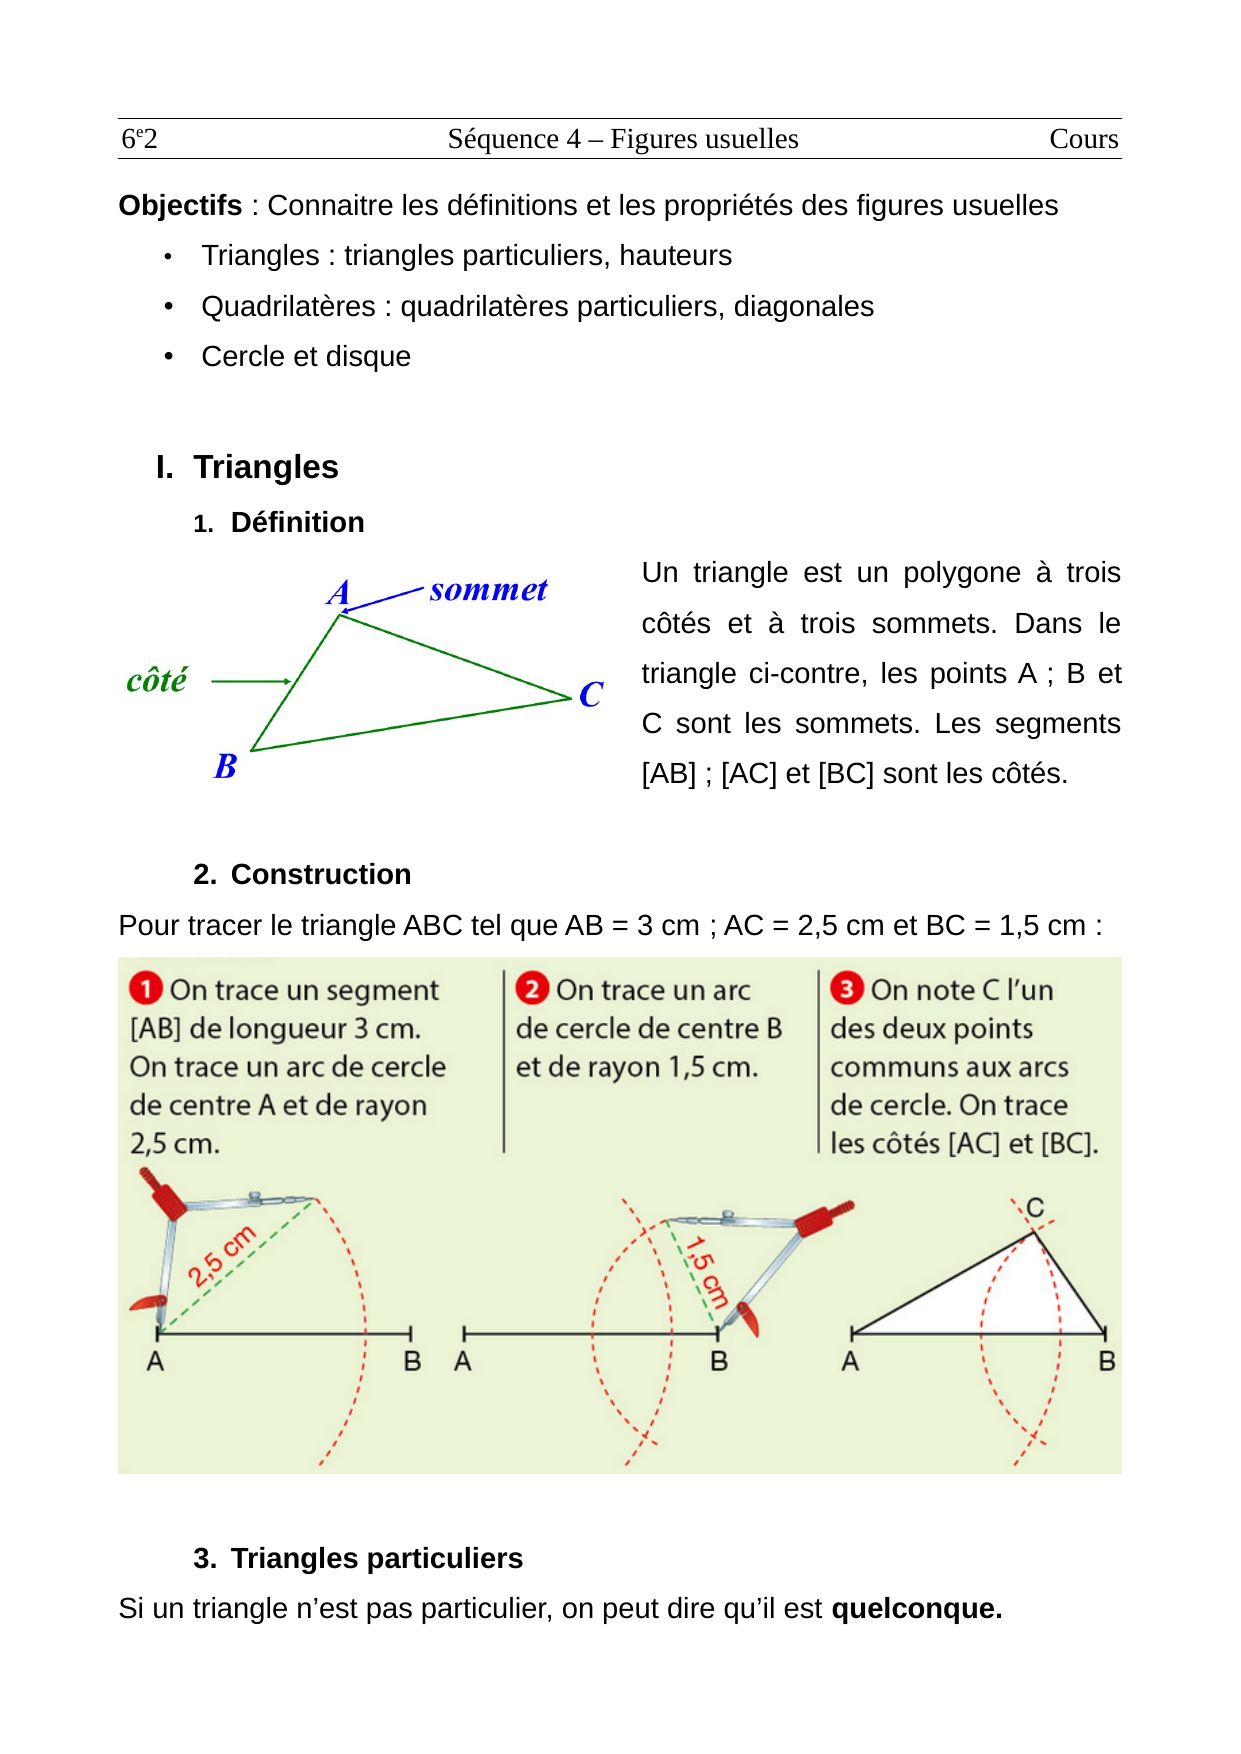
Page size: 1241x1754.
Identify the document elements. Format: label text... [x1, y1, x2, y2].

text Objectifs : Connaitre les définitions et les propriétés des figures usuelles [118, 188, 1122, 221]
text Un triangle est un polygone à trois côtés et à trois sommets. Dans le triangle ci-contre, les points A ; B et C sont les sommets. Les segments [AB] ; [AC] et [BC] sont les côtés. [118, 555, 1122, 790]
text Pour tracer le triangle ABC tel que AB = 3 cm ; AC = 2,5 cm et BC = 1,5 cm : [118, 907, 1122, 941]
list Triangles particuliers [193, 1541, 1122, 1574]
list Définition [193, 505, 1122, 538]
picture [119, 558, 612, 786]
list Triangles [156, 447, 1122, 486]
list Construction [193, 857, 1122, 891]
picture [118, 957, 1123, 1474]
list Triangles : triangles particuliers, hauteurs [163, 238, 1122, 272]
list Cercle et disque [163, 339, 1122, 373]
list Quadrilatères : quadrilatères particuliers, diagonales [163, 288, 1122, 322]
text Si un triangle n’est pas particulier, on peut dire qu’il est quelconque. [118, 1591, 1122, 1625]
